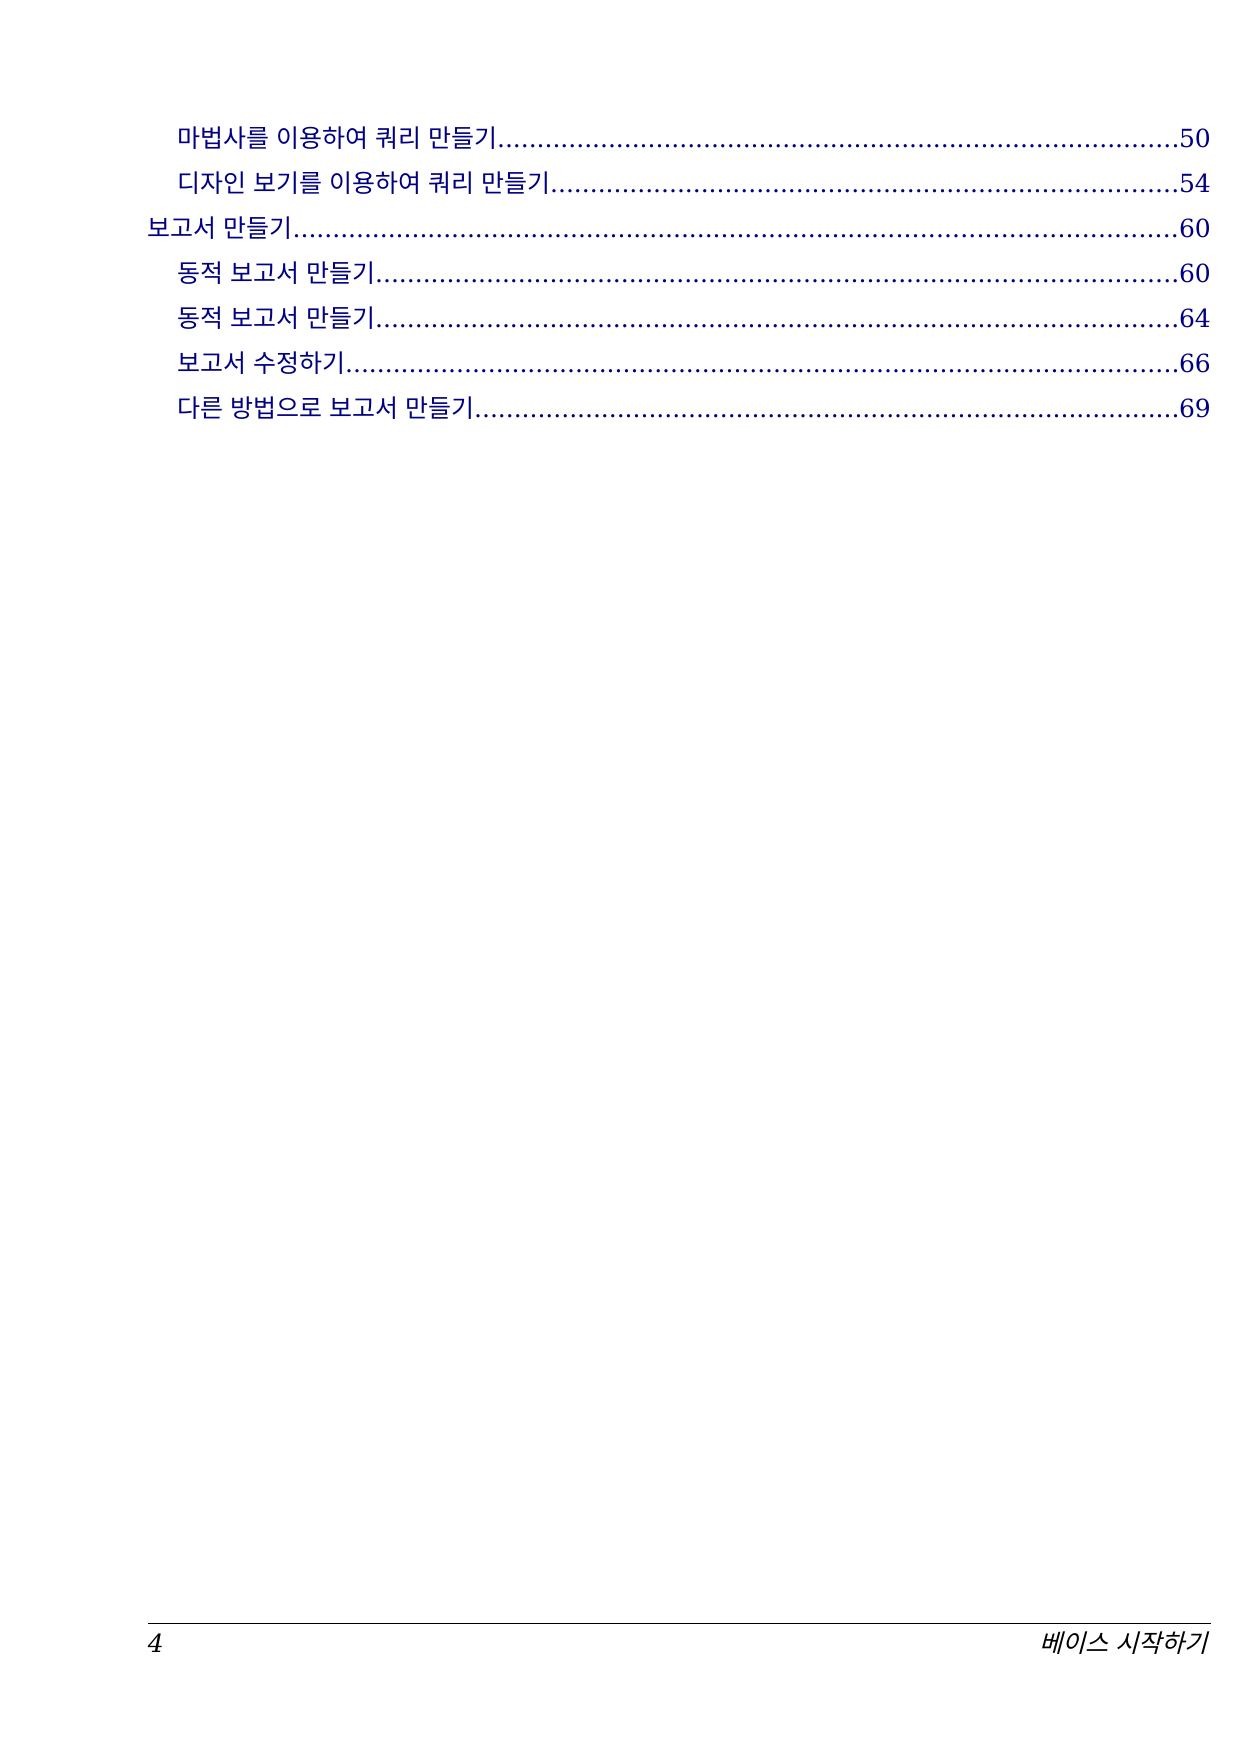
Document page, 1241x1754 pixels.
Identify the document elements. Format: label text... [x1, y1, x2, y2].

text 보고서 만들기 60 [148, 208, 1211, 244]
text 동적 보고서 만들기 60 [177, 253, 1211, 290]
text 동적 보고서 만들기 64 [177, 298, 1211, 335]
text 마법사를 이용하여 쿼리 만들기 50 [177, 118, 1211, 154]
text 디자인 보기를 이용하여 쿼리 만들기 54 [177, 163, 1211, 199]
text 다른 방법으로 보고서 만들기 69 [177, 389, 1211, 425]
text 보고서 수정하기 66 [177, 344, 1211, 380]
